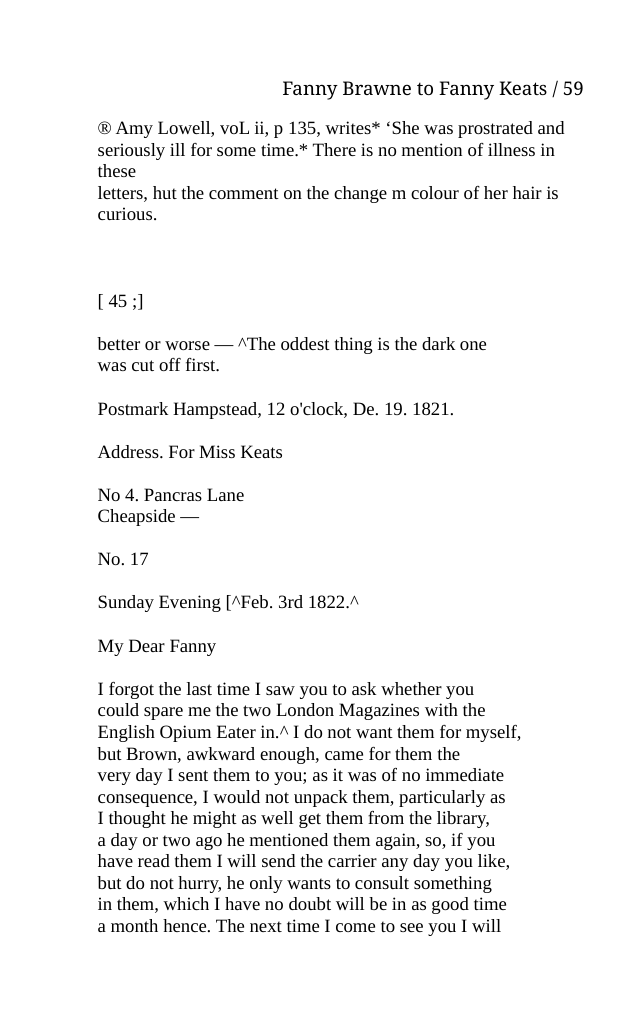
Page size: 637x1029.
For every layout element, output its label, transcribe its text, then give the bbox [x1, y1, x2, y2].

text but Brown, awkward enough, came for them the [97, 742, 583, 764]
text I forgot the last time I saw you to ask whether you [97, 678, 583, 699]
text better or worse — ^The oddest thing is the dark one [97, 333, 583, 354]
text letters, hut the comment on the change m colour of her hair is curious. [97, 182, 583, 225]
text Sunday Evening [^Feb. 3rd 1822.^ [97, 591, 583, 613]
text a month hence. The next time I come to see you I will [97, 915, 583, 936]
text My Dear Fanny [97, 634, 583, 656]
text English Opium Eater in.^ I do not want them for myself, [97, 721, 583, 742]
text Postmark Hampstead, 12 o'clock, De. 19. 1821. [97, 397, 583, 419]
text No. 17 [97, 548, 583, 570]
text seriously ill for some time.* There is no mention of illness in these [97, 139, 583, 182]
text I thought he might as well get them from the library, [97, 807, 583, 829]
text was cut off first. [97, 354, 583, 376]
text in them, which I have no doubt will be in as good time [97, 893, 583, 915]
text Cheapside — [97, 505, 583, 527]
text a day or two ago he mentioned them again, so, if you [97, 829, 583, 850]
text No 4. Pancras Lane [97, 484, 583, 505]
text very day I sent them to you; as it was of no immediate [97, 764, 583, 786]
text could spare me the two London Magazines with the [97, 699, 583, 721]
text but do not hurry, he only wants to consult something [97, 872, 583, 893]
text consequence, I would not unpack them, particularly as [97, 786, 583, 807]
text [ 45 ;] [97, 289, 583, 311]
text Address. For Miss Keats [97, 441, 583, 462]
text have read them I will send the carrier any day you like, [97, 850, 583, 872]
text ® Amy Lowell, voL ii, p 135, writes* ‘She was prostrated and [97, 117, 583, 139]
